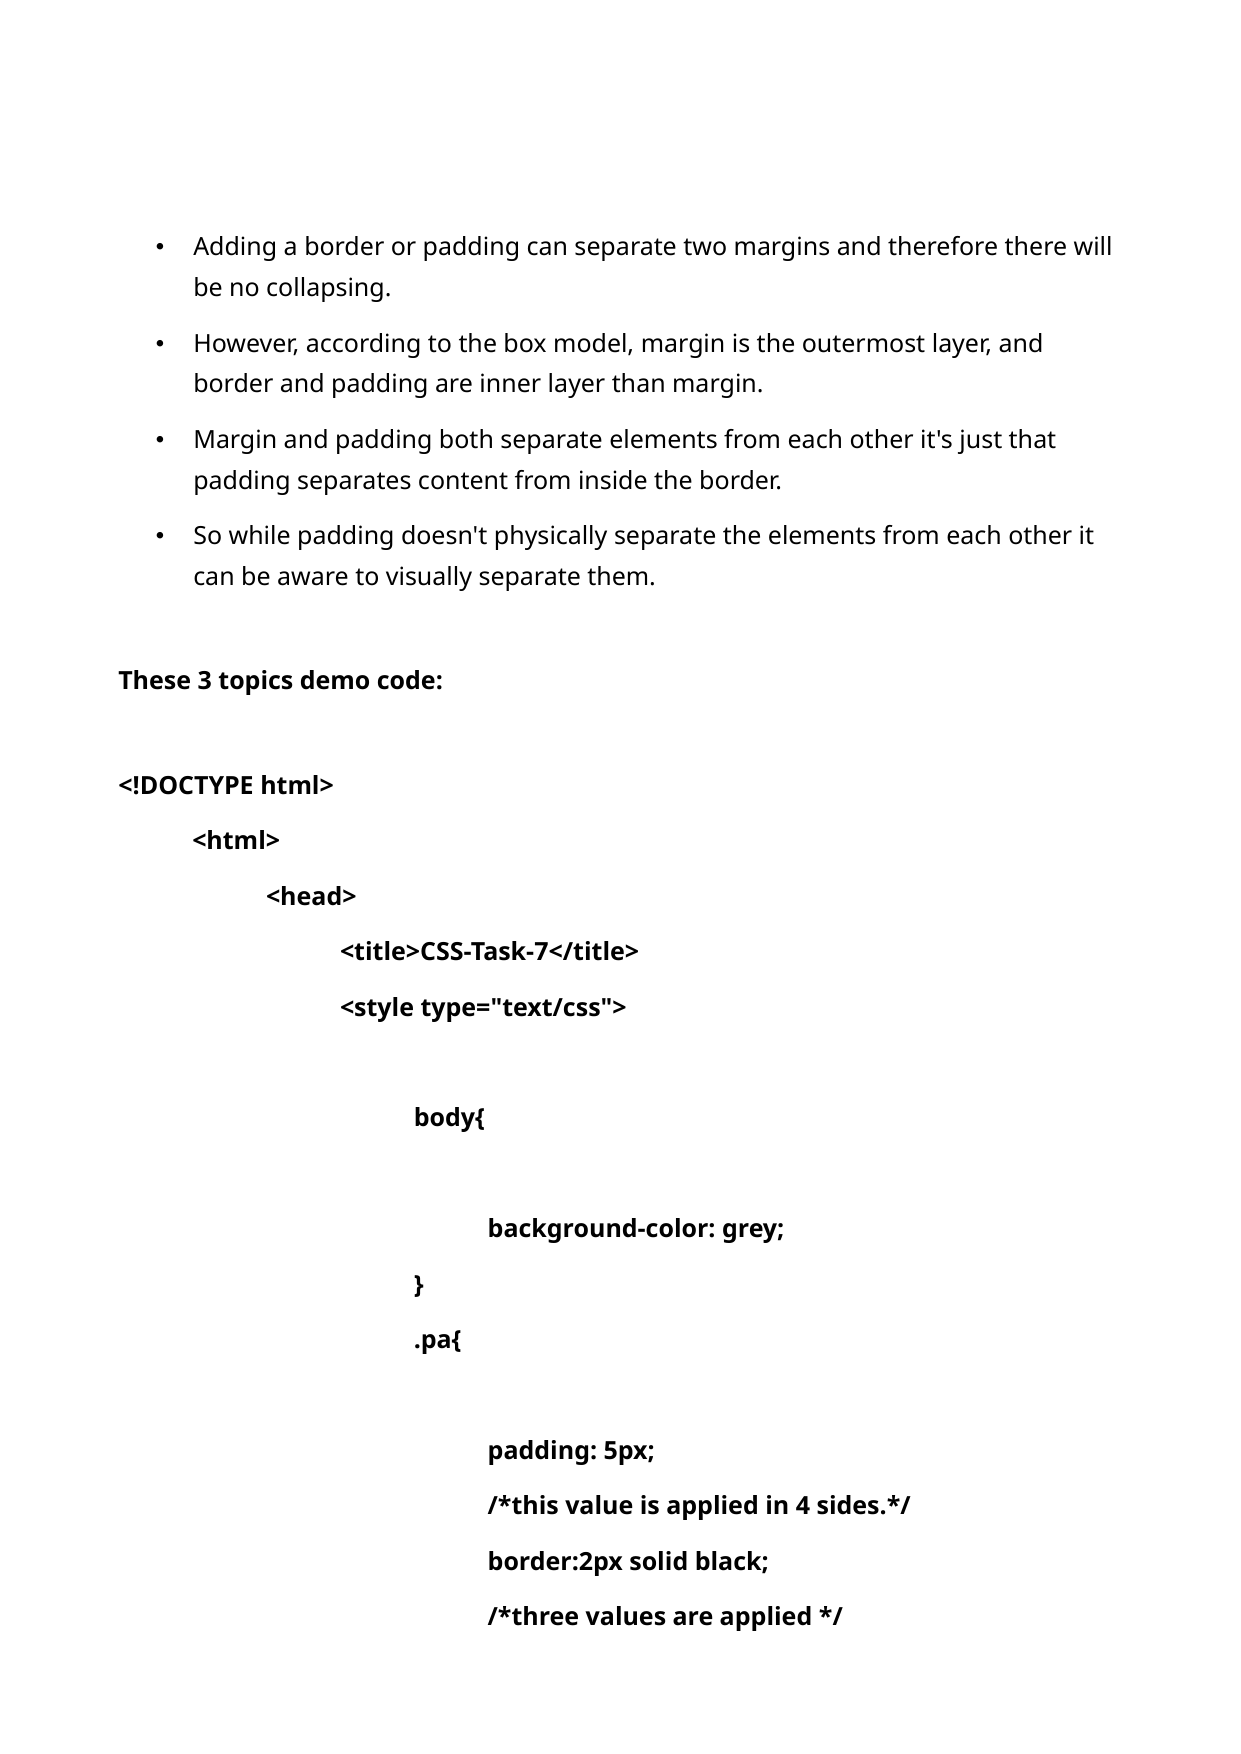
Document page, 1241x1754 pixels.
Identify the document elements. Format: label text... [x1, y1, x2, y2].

text <style type="text/css"> [118, 989, 1122, 1023]
text background-color: grey; [118, 1211, 1122, 1245]
text /*this value is applied in 4 sides.*/ [118, 1488, 1122, 1522]
list So while padding doesn't physically separate the elements from each other it can be aware to visually separate them. [156, 518, 1122, 593]
text } [118, 1266, 1122, 1300]
list Margin and padding both separate elements from each other it's just that padding separates content from inside the border. [156, 421, 1122, 496]
text <html> [118, 823, 1122, 857]
text .pa{ [118, 1322, 1122, 1356]
text padding: 5px; [118, 1432, 1122, 1467]
text border:2px solid black; [118, 1543, 1122, 1577]
text /*three values are applied */ [118, 1599, 1122, 1633]
text <title>CSS-Task-7</title> [118, 934, 1122, 968]
text These 3 topics demo code: [118, 663, 1122, 697]
list However, according to the box model, margin is the outermost layer, and border and padding are inner layer than margin. [156, 325, 1122, 400]
text <head> [118, 878, 1122, 912]
text <!DOCTYPE html> [118, 767, 1122, 802]
list Adding a border or padding can separate two margins and therefore there will be no collapsing. [156, 229, 1122, 304]
text body{ [118, 1100, 1122, 1134]
